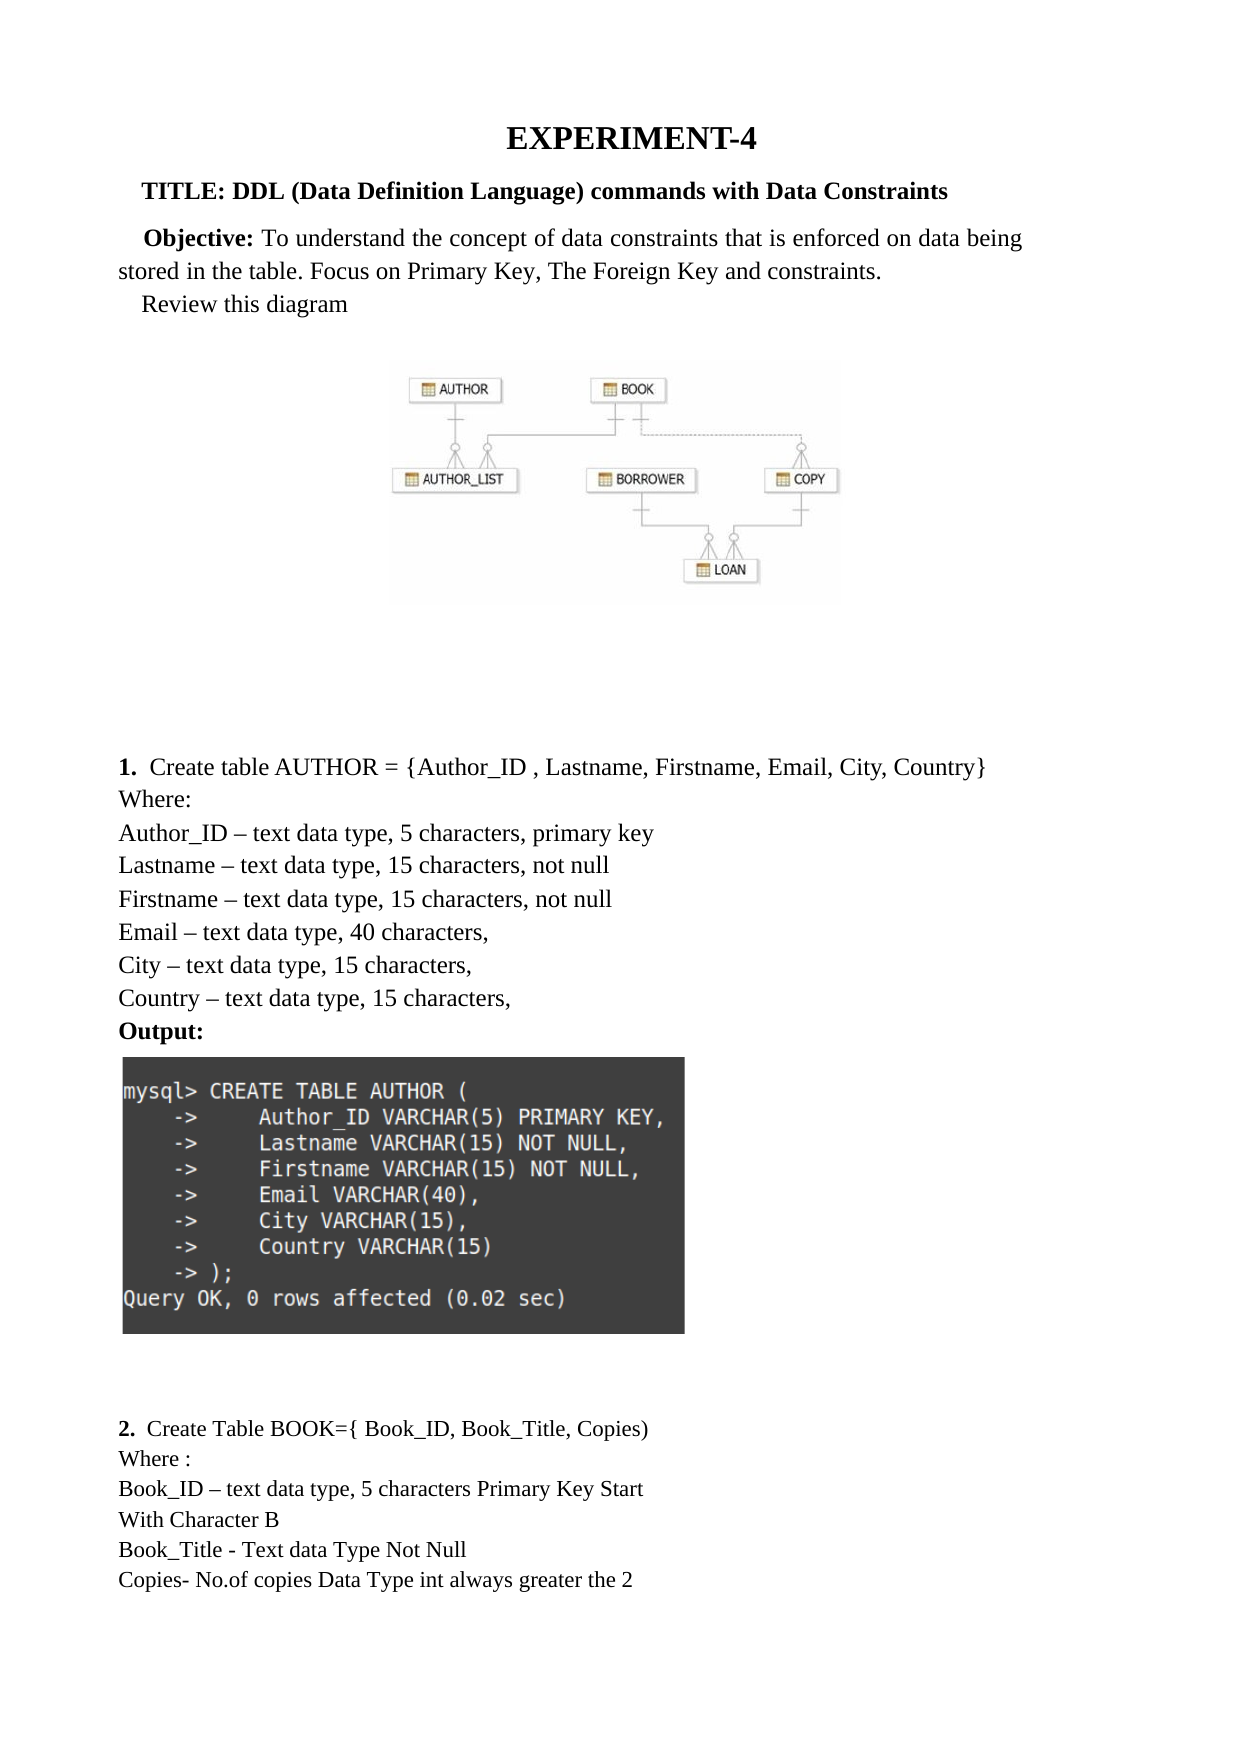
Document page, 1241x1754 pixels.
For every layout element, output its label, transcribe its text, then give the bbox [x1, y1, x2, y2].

text Review this diagram [141, 289, 1122, 318]
text Output: [118, 1016, 1122, 1044]
picture [389, 360, 847, 605]
text 1. Create table AUTHOR = {Author_ID , Lastname, Firstname, Email, City, Country} [118, 752, 1122, 780]
text EXPERIMENT-4 [141, 118, 1122, 156]
text Country – text data type, 15 characters, [118, 983, 1122, 1011]
text Firstname – text data type, 15 characters, not null [118, 884, 1122, 912]
list Book_ID – text data type, 5 characters Primary Key Start With Character B [118, 1476, 674, 1532]
list 2. Create Table BOOK={ Book_ID, Book_Title, Copies) [118, 1415, 674, 1441]
text City – text data type, 15 characters, [118, 950, 1122, 978]
text Lastname – text data type, 15 characters, not null [118, 851, 1122, 879]
picture [122, 1057, 685, 1334]
list Copies- No.of copies Data Type int always greater the 2 [118, 1566, 674, 1592]
list Where : [118, 1445, 674, 1472]
list Book_Title - Text data Type Not Null [118, 1536, 674, 1562]
subtitle TITLE: DDL (Data Definition Language) commands with Data Constraints [141, 176, 1122, 205]
text Email – text data type, 40 characters, [118, 917, 1122, 945]
text Objective: To understand the concept of data constraints that is enforced on data being stored in the table. Focus on Primary Key, The Foreign Key and constraints. [118, 223, 1057, 285]
text Author_ID – text data type, 5 characters, primary key [118, 818, 1122, 846]
text Where: [118, 784, 1122, 813]
